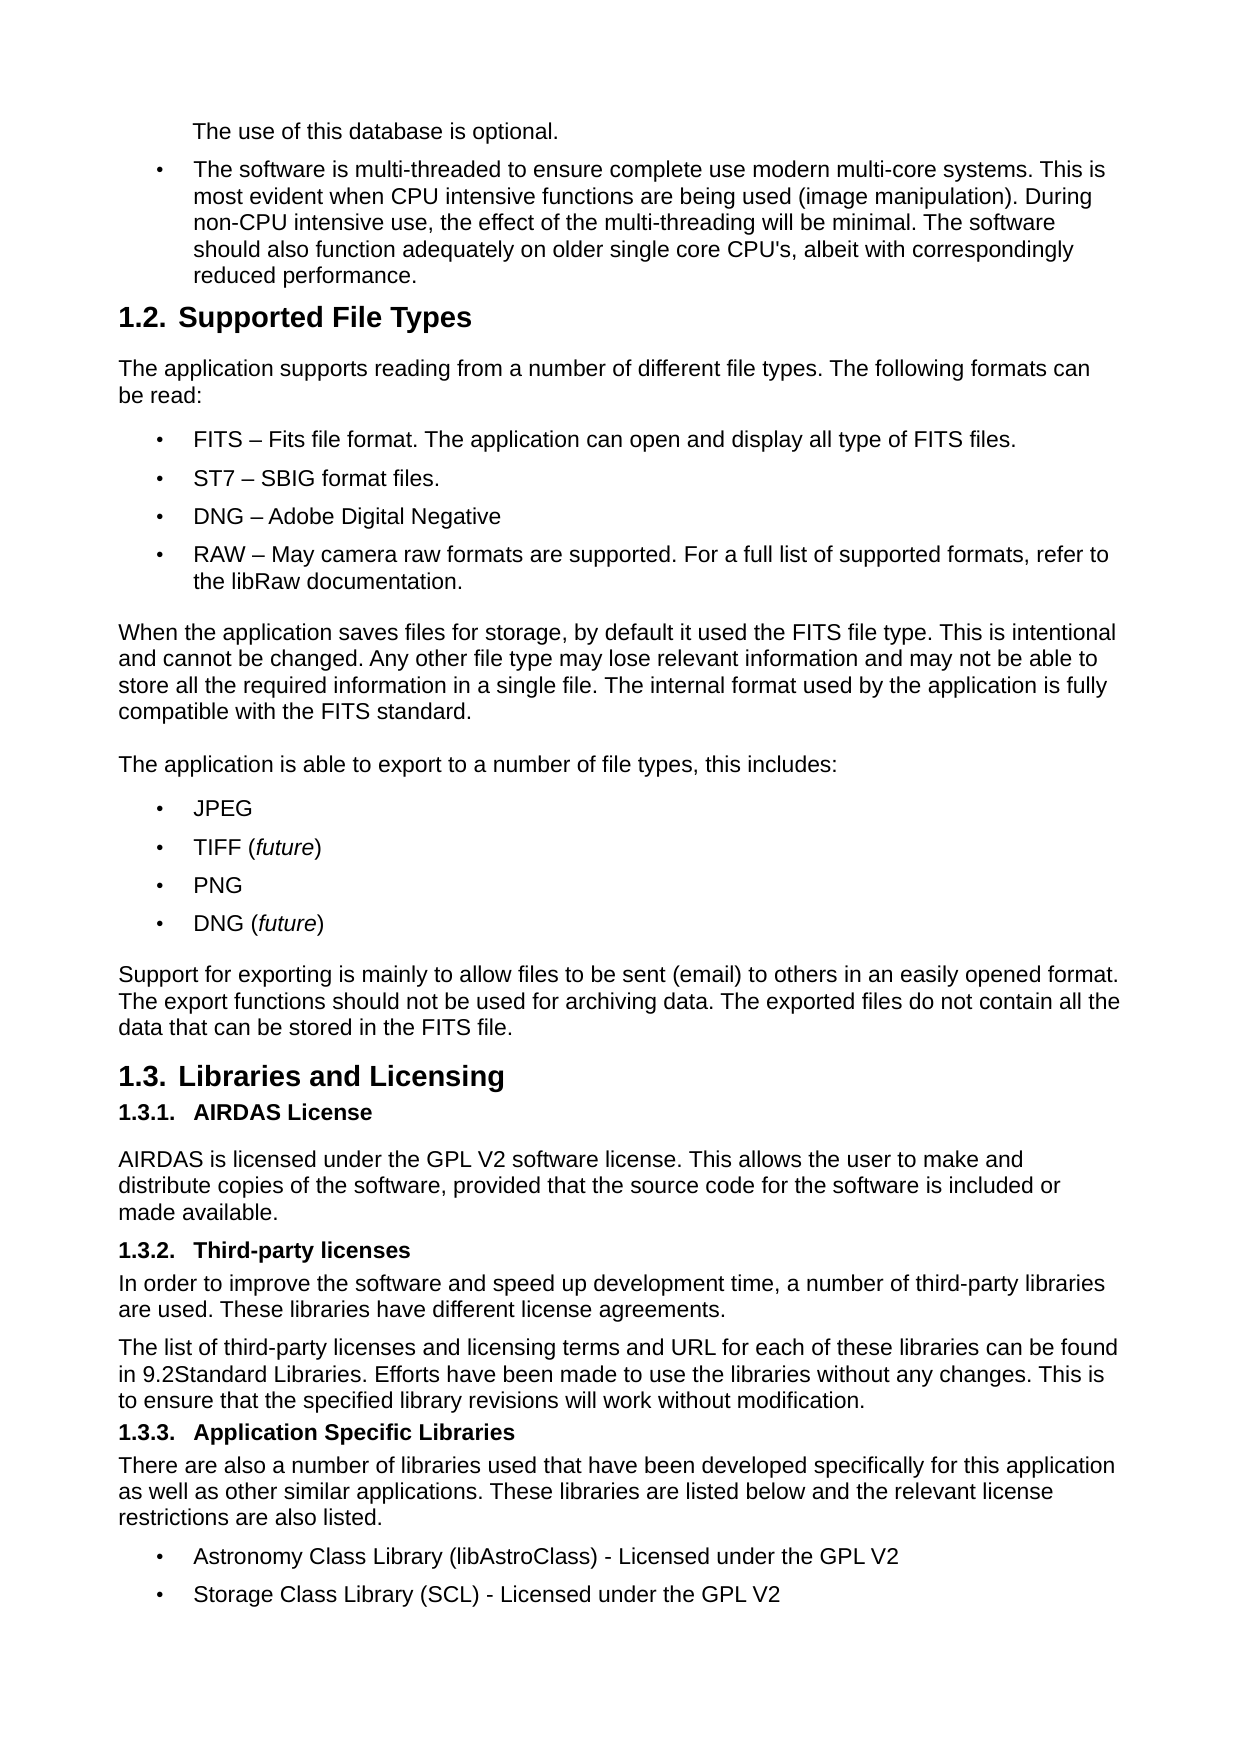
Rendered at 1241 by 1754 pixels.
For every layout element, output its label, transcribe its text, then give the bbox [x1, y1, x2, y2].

text In order to improve the software and speed up development time, a number of third-party libraries are used. These libraries have different license agreements. [118, 1270, 1122, 1322]
subtitle AIRDAS License [118, 1098, 1122, 1125]
text The application supports reading from a number of different file types. The following formats can be read: [118, 339, 1122, 408]
list ST7 – SBIG format files. [156, 465, 1122, 491]
subtitle Application Specific Libraries [118, 1419, 1122, 1446]
subtitle Third-party licenses [118, 1237, 1122, 1264]
text When the application saves files for storage, by default it used the FITS file type. This is intentional and cannot be changed. Any other file type may lose relevant information and may not be able to store all the required information in a single file. The internal format used by the application is fully compatible with the FITS standard. [118, 600, 1122, 724]
list Storage Class Library (SCL) - Licensed under the GPL V2 [156, 1581, 1122, 1607]
list RAW – May camera raw formats are supported. For a full list of supported formats, refer to the libRaw documentation. [156, 541, 1122, 594]
text Support for exporting is mainly to allow files to be sent (email) to others in an easily opened format. The export functions should not be used for archiving data. The exported files do not contain all the data that can be stored in the FITS file. [118, 943, 1122, 1041]
text The application is able to export to a number of file types, this includes: [118, 737, 1122, 777]
list The software is multi-threaded to ensure complete use modern multi-core systems. This is most evident when CPU intensive functions are being used (image manipulation). During non-CPU intensive use, the effect of the multi-threading will be minimal. The software should also function adequately on older single core CPU's, albeit with correspondingly reduced performance. [156, 156, 1122, 288]
list TIFF (future) [156, 834, 1122, 860]
text There are also a number of libraries used that have been developed specifically for this application as well as other similar applications. These libraries are listed below and the relevant license restrictions are also listed. [118, 1452, 1122, 1531]
text AIRDAS is licensed under the GPL V2 software license. This allows the user to make and distribute copies of the software, provided that the source code for the software is included or made available. [118, 1125, 1122, 1225]
text The use of this database is optional. [192, 118, 1122, 144]
subtitle Supported File Types [118, 300, 1122, 334]
list JPEG [156, 795, 1122, 822]
list FITS – Fits file format. The application can open and display all type of FITS files. [156, 426, 1122, 453]
text The list of third-party licenses and licensing terms and URL for each of these libraries can be found in 9.2Standard Libraries. Efforts have been made to use the libraries without any changes. This is to ensure that the specified library revisions will work without modification. [118, 1334, 1122, 1413]
subtitle Libraries and Licensing [118, 1059, 1122, 1092]
list DNG – Adobe Digital Negative [156, 503, 1122, 529]
list Astronomy Class Library (libAstroClass) - Licensed under the GPL V2 [156, 1543, 1122, 1569]
list PNG [156, 872, 1122, 898]
list DNG (future) [156, 910, 1122, 937]
